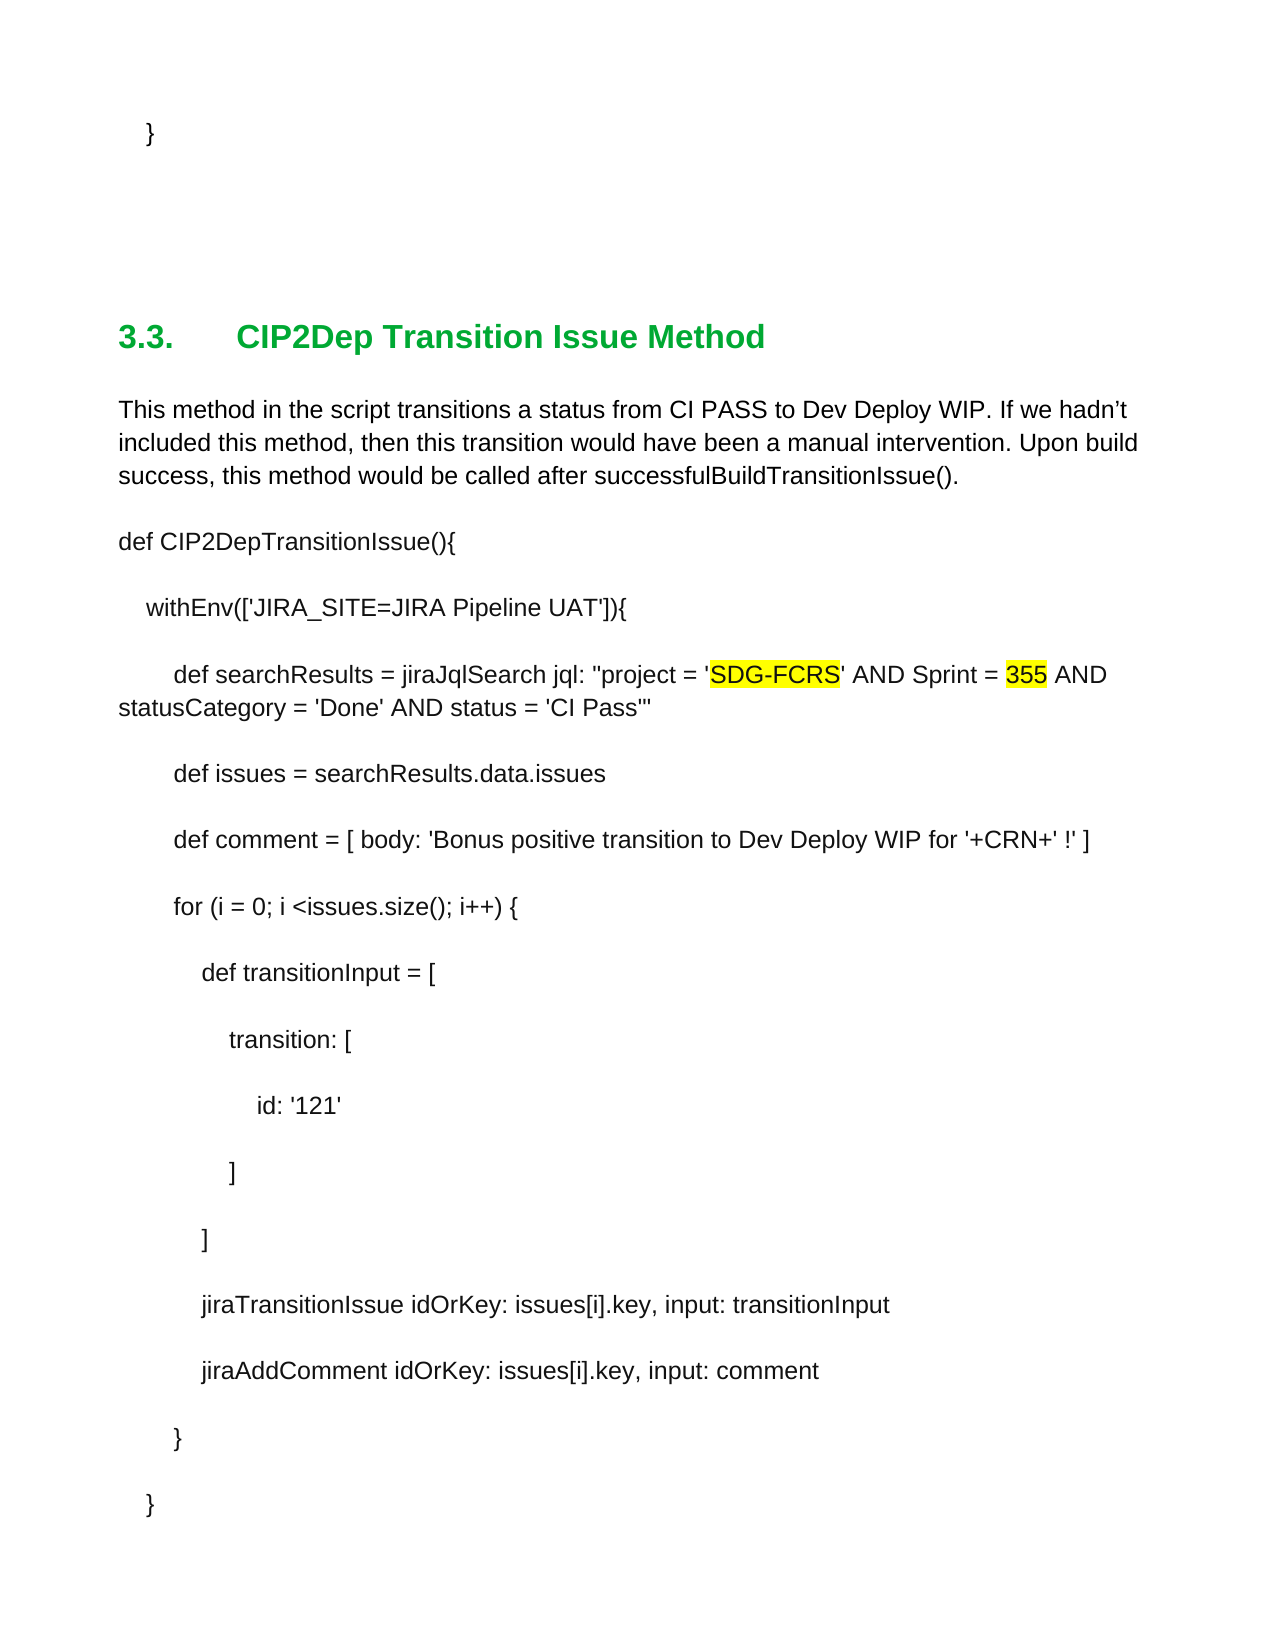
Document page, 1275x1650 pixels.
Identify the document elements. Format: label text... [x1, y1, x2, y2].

text ] [118, 1224, 1157, 1252]
text ] [118, 1157, 1157, 1186]
text jiraTransitionIssue idOrKey: issues[i].key, input: transitionInput [118, 1290, 1157, 1319]
text } [118, 118, 1157, 147]
text id: '121' [118, 1091, 1157, 1120]
text } [118, 1489, 1157, 1518]
text def searchResults = jiraJqlSearch jql: "project = 'SDG-FCRS' AND Sprint = 355 AND statusCategory = 'Done' AND status = 'CI Pass'" [118, 660, 1157, 722]
text def issues = searchResults.data.issues [118, 759, 1157, 788]
subtitle CIP2Dep Transition Issue Method [118, 317, 1157, 356]
text jiraAddComment idOrKey: issues[i].key, input: comment [118, 1356, 1157, 1385]
text def transitionInput = [ [118, 958, 1157, 987]
text transition: [ [118, 1024, 1157, 1053]
text def comment = [ body: 'Bonus positive transition to Dev Deploy WIP for '+CRN+' !' ] [118, 826, 1157, 854]
text This method in the script transitions a status from CI PASS to Dev Deploy WIP. If we hadn’t included this method, then this transition would have been a manual intervention. Upon build success, this method would be called after successfulBuildTransitionIssue(). [118, 395, 1157, 489]
text } [118, 1423, 1157, 1451]
text withEnv(['JIRA_SITE=JIRA Pipeline UAT']){ [118, 593, 1157, 622]
text def CIP2DepTransitionIssue(){ [118, 527, 1157, 556]
text for (i = 0; i <issues.size(); i++) { [118, 892, 1157, 921]
